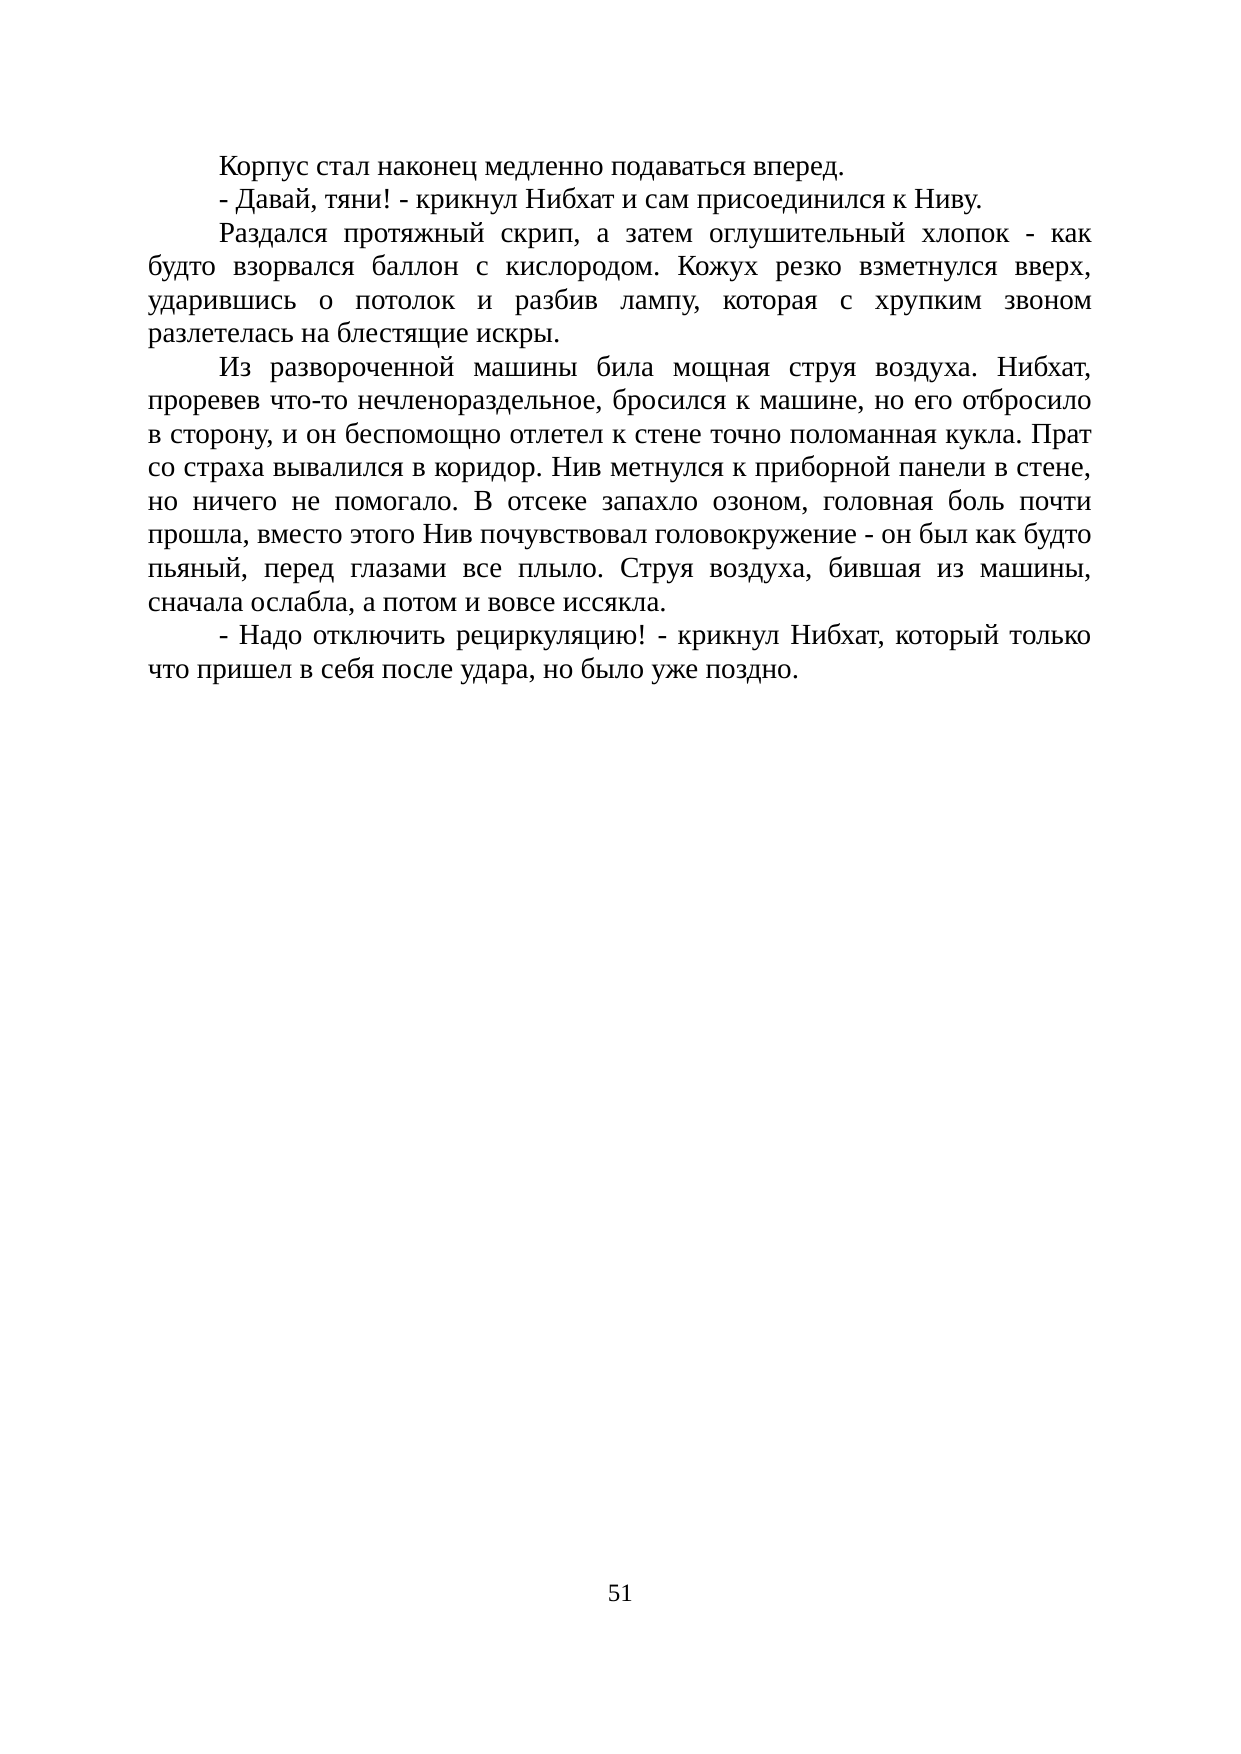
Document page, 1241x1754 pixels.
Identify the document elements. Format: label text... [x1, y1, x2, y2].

text - Давай, тяни! - крикнул Нибхат и сам присоединился к Ниву. [148, 181, 1093, 215]
text Из развороченной машины била мощная струя воздуха. Нибхат, проревев что-то нечленораздельное, бросился к машине, но его отбросило в сторону, и он беспомощно отлетел к стене точно поломанная кукла. Прат со страха вывалился в коридор. Нив метнулся к приборной панели в стене, но ничего не помогало. В отсеке запахло озоном, головная боль почти прошла, вместо этого Нив почувствовал головокружение - он был как будто пьяный, перед глазами все плыло. Струя воздуха, бившая из машины, сначала ослабла, а потом и вовсе иссякла. [148, 349, 1093, 617]
text - Надо отключить рециркуляцию! - крикнул Нибхат, который только что пришел в себя после удара, но было уже поздно. [148, 617, 1093, 684]
text Раздался протяжный скрип, а затем оглушительный хлопок - как будто взорвался баллон с кислородом. Кожух резко взметнулся вверх, ударившись о потолок и разбив лампу, которая с хрупким звоном разлетелась на блестящие искры. [148, 215, 1093, 349]
text Корпус стал наконец медленно подаваться вперед. [148, 148, 1093, 181]
